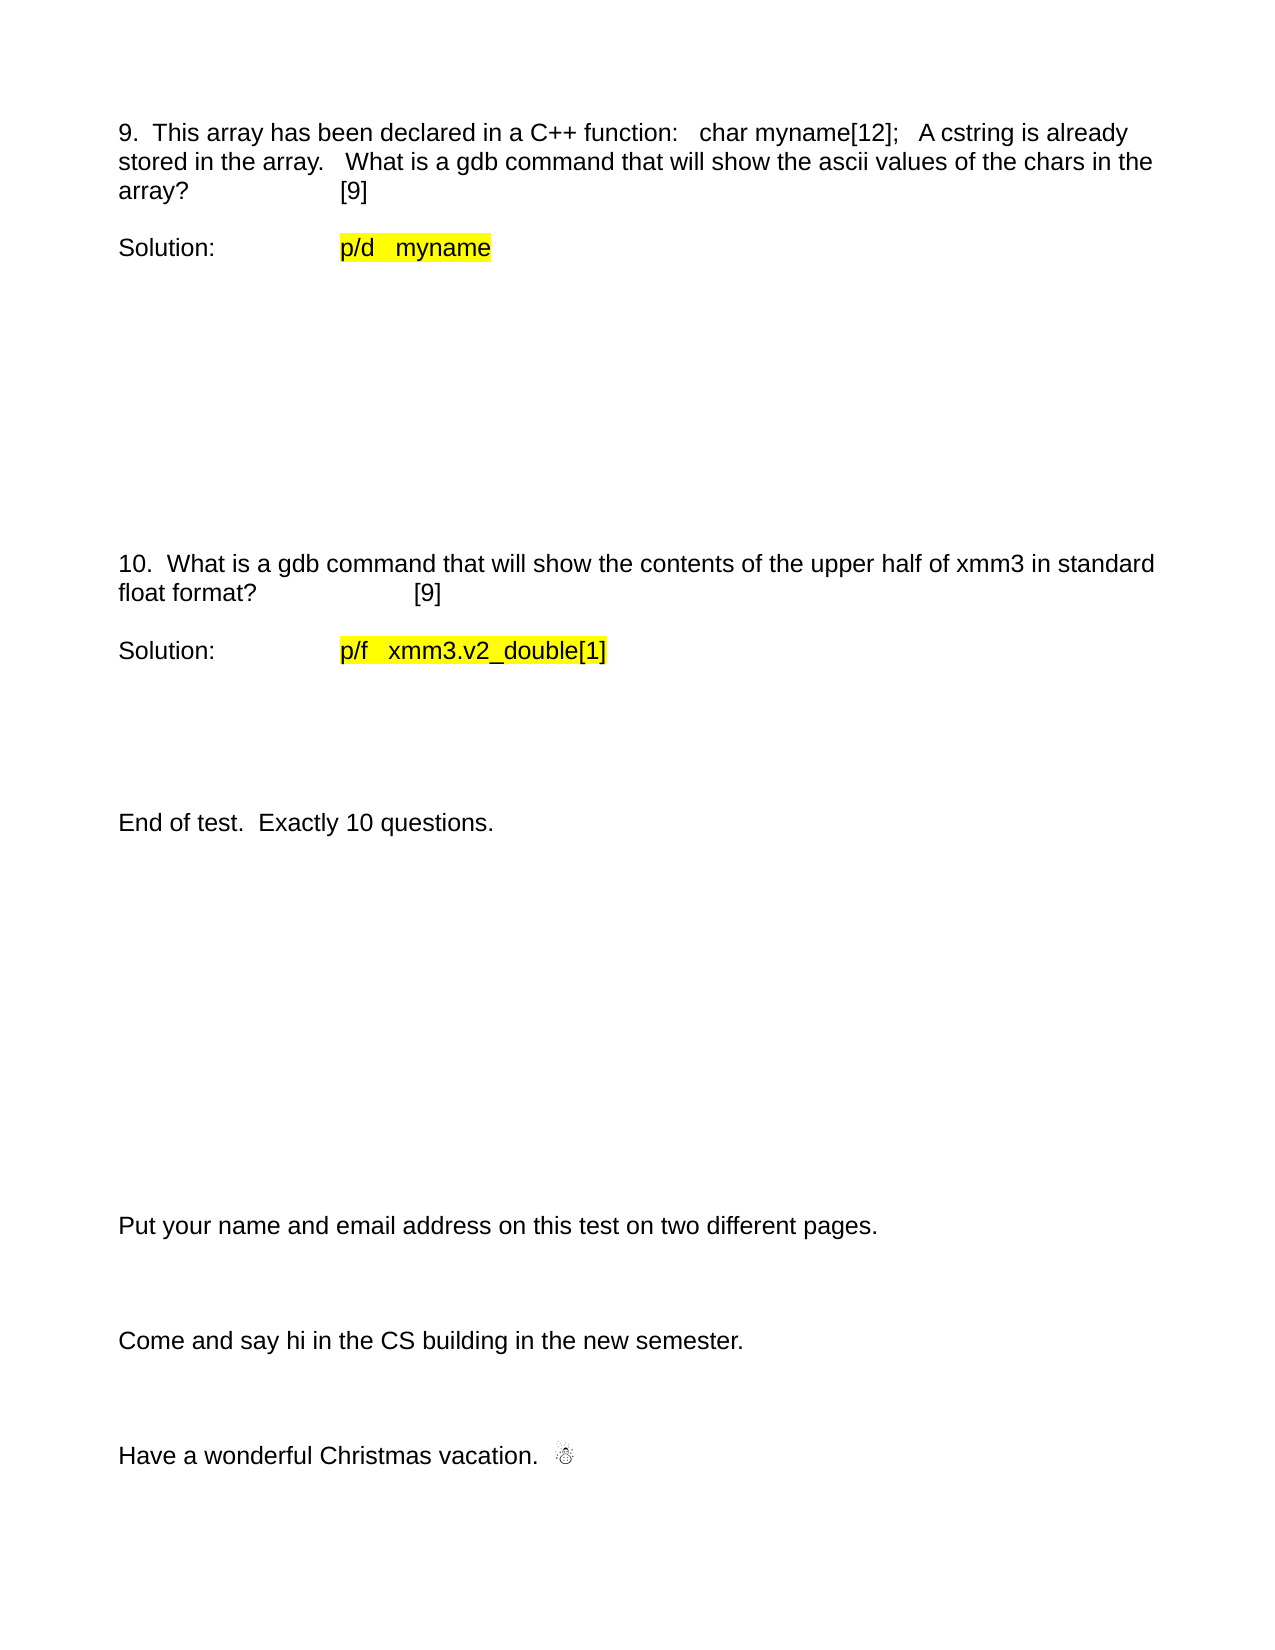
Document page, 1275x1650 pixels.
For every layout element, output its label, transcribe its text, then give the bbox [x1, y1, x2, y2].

text 9. This array has been declared in a C++ function: char myname[12]; A cstring is already stored in the array. What is a gdb command that will show the ascii values of the chars in the array? [9] [118, 118, 1157, 204]
text Solution: p/d myname [118, 233, 1157, 262]
text 10. What is a gdb command that will show the contents of the upper half of xmm3 in standard float format? [9] [118, 549, 1157, 607]
text End of test. Exactly 10 questions. [118, 808, 1157, 837]
text Solution: p/f xmm3.v2_double[1] [118, 636, 1157, 664]
text Have a wonderful Christmas vacation. 🎅️ ☃️ [118, 1441, 1157, 1469]
text Put your name and email address on this test on two different pages. [118, 1211, 1157, 1239]
text Come and say hi in the CS building in the new semester. [118, 1326, 1157, 1354]
